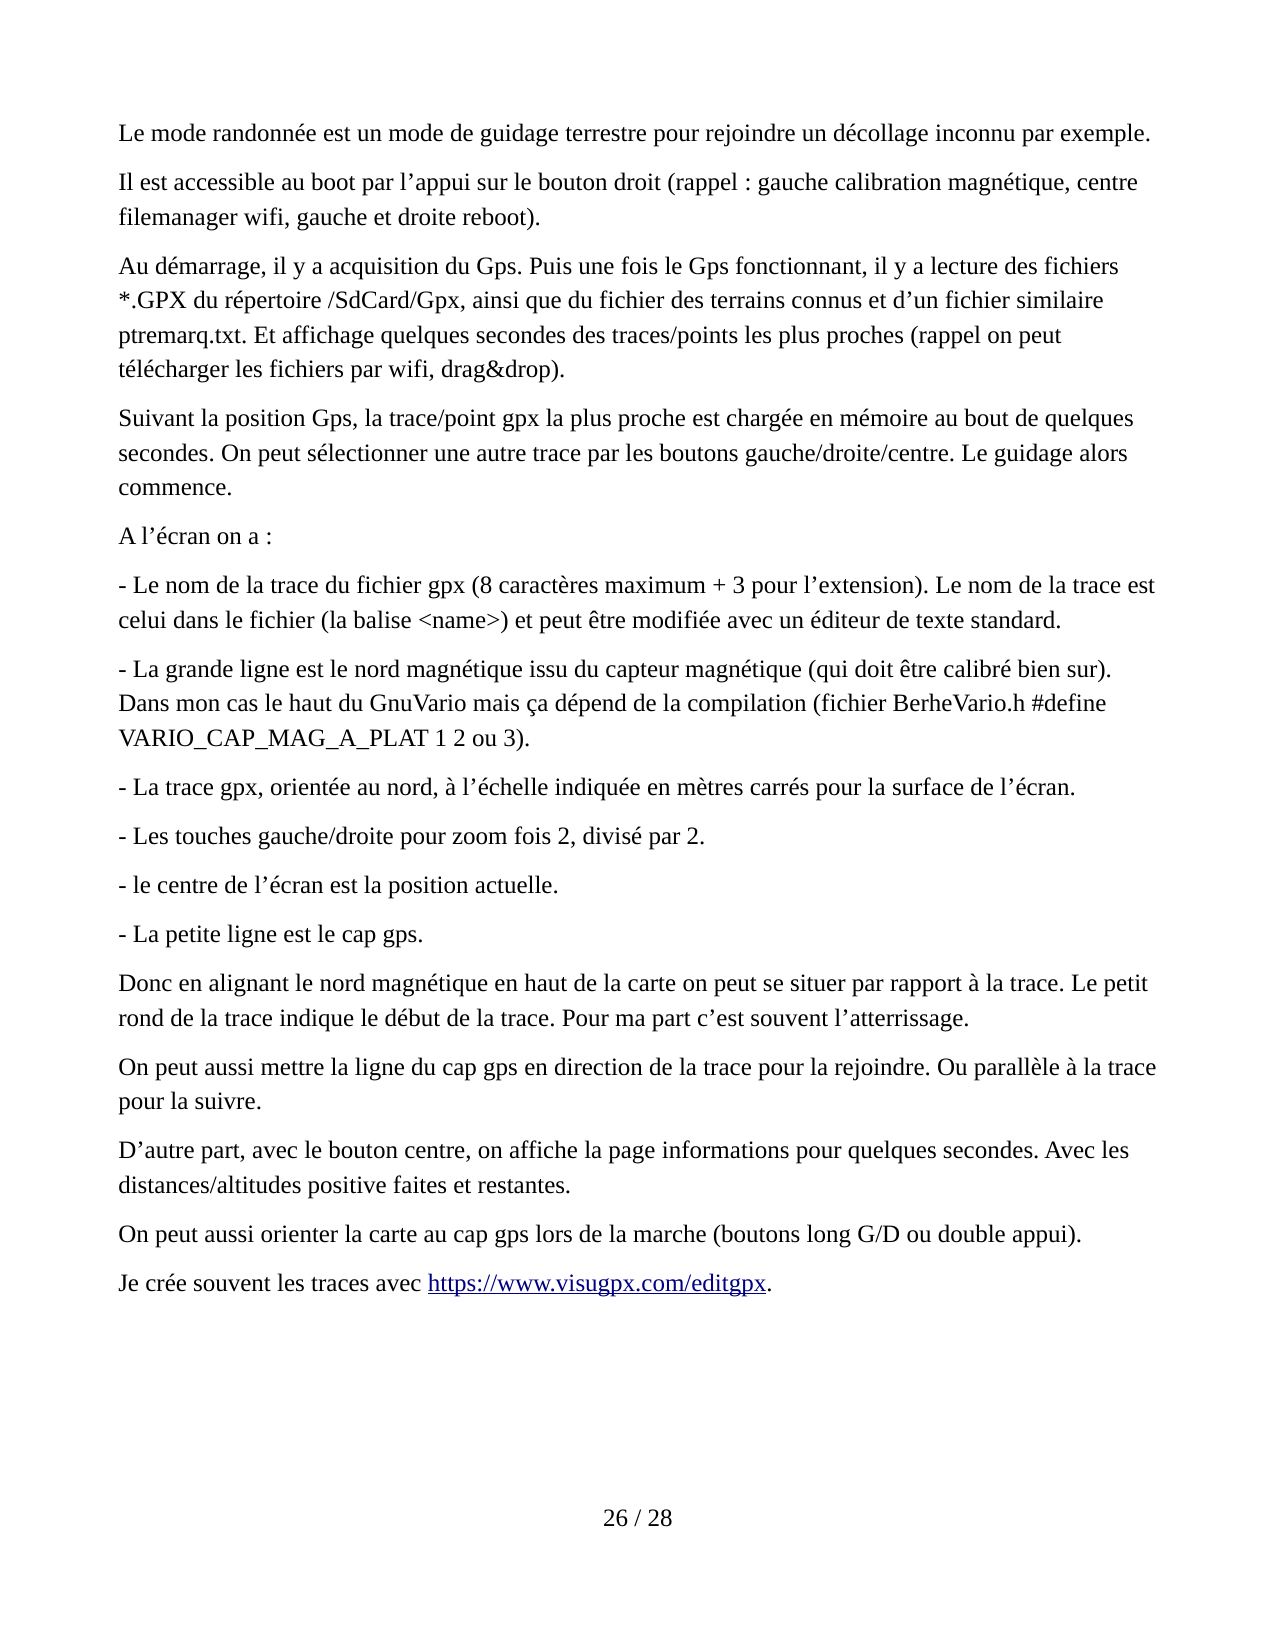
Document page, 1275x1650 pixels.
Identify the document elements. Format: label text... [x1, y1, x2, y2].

text D’autre part, avec le bouton centre, on affiche la page informations pour quelques secondes. Avec les distances/altitudes positive faites et restantes. [118, 1135, 1157, 1198]
text - La trace gpx, orientée au nord, à l’échelle indiquée en mètres carrés pour la surface de l’écran. [118, 772, 1157, 801]
text On peut aussi mettre la ligne du cap gps en direction de la trace pour la rejoindre. Ou parallèle à la trace pour la suivre. [118, 1052, 1157, 1115]
text A l’écran on a : [118, 521, 1157, 550]
text - le centre de l’écran est la position actuelle. [118, 870, 1157, 899]
text - La petite ligne est le cap gps. [118, 919, 1157, 948]
text - Les touches gauche/droite pour zoom fois 2, divisé par 2. [118, 821, 1157, 850]
text - Le nom de la trace du fichier gpx (8 caractères maximum + 3 pour l’extension). Le nom de la trace est celui dans le fichier (la balise <name>) et peut être modifiée avec un éditeur de texte standard. [118, 570, 1157, 633]
text On peut aussi orienter la carte au cap gps lors de la marche (boutons long G/D ou double appui). [118, 1219, 1157, 1247]
text Le mode randonnée est un mode de guidage terrestre pour rejoindre un décollage inconnu par exemple. [118, 118, 1157, 147]
text Suivant la position Gps, la trace/point gpx la plus proche est chargée en mémoire au bout de quelques secondes. On peut sélectionner une autre trace par les boutons gauche/droite/centre. Le guidage alors commence. [118, 403, 1157, 501]
text Je crée souvent les traces avec https://www.visugpx.com/editgpx. [118, 1268, 1157, 1297]
text - La grande ligne est le nord magnétique issu du capteur magnétique (qui doit être calibré bien sur). Dans mon cas le haut du GnuVario mais ça dépend de la compilation (fichier BerheVario.h #define VARIO_CAP_MAG_A_PLAT 1 2 ou 3). [118, 654, 1157, 752]
text Au démarrage, il y a acquisition du Gps. Puis une fois le Gps fonctionnant, il y a lecture des fichiers *.GPX du répertoire /SdCard/Gpx, ainsi que du fichier des terrains connus et d’un fichier similaire ptremarq.txt. Et affichage quelques secondes des traces/points les plus proches (rappel on peut télécharger les fichiers par wifi, drag&drop). [118, 251, 1157, 383]
text Donc en alignant le nord magnétique en haut de la carte on peut se situer par rapport à la trace. Le petit rond de la trace indique le début de la trace. Pour ma part c’est souvent l’atterrissage. [118, 968, 1157, 1031]
text Il est accessible au boot par l’appui sur le bouton droit (rappel : gauche calibration magnétique, centre filemanager wifi, gauche et droite reboot). [118, 167, 1157, 230]
